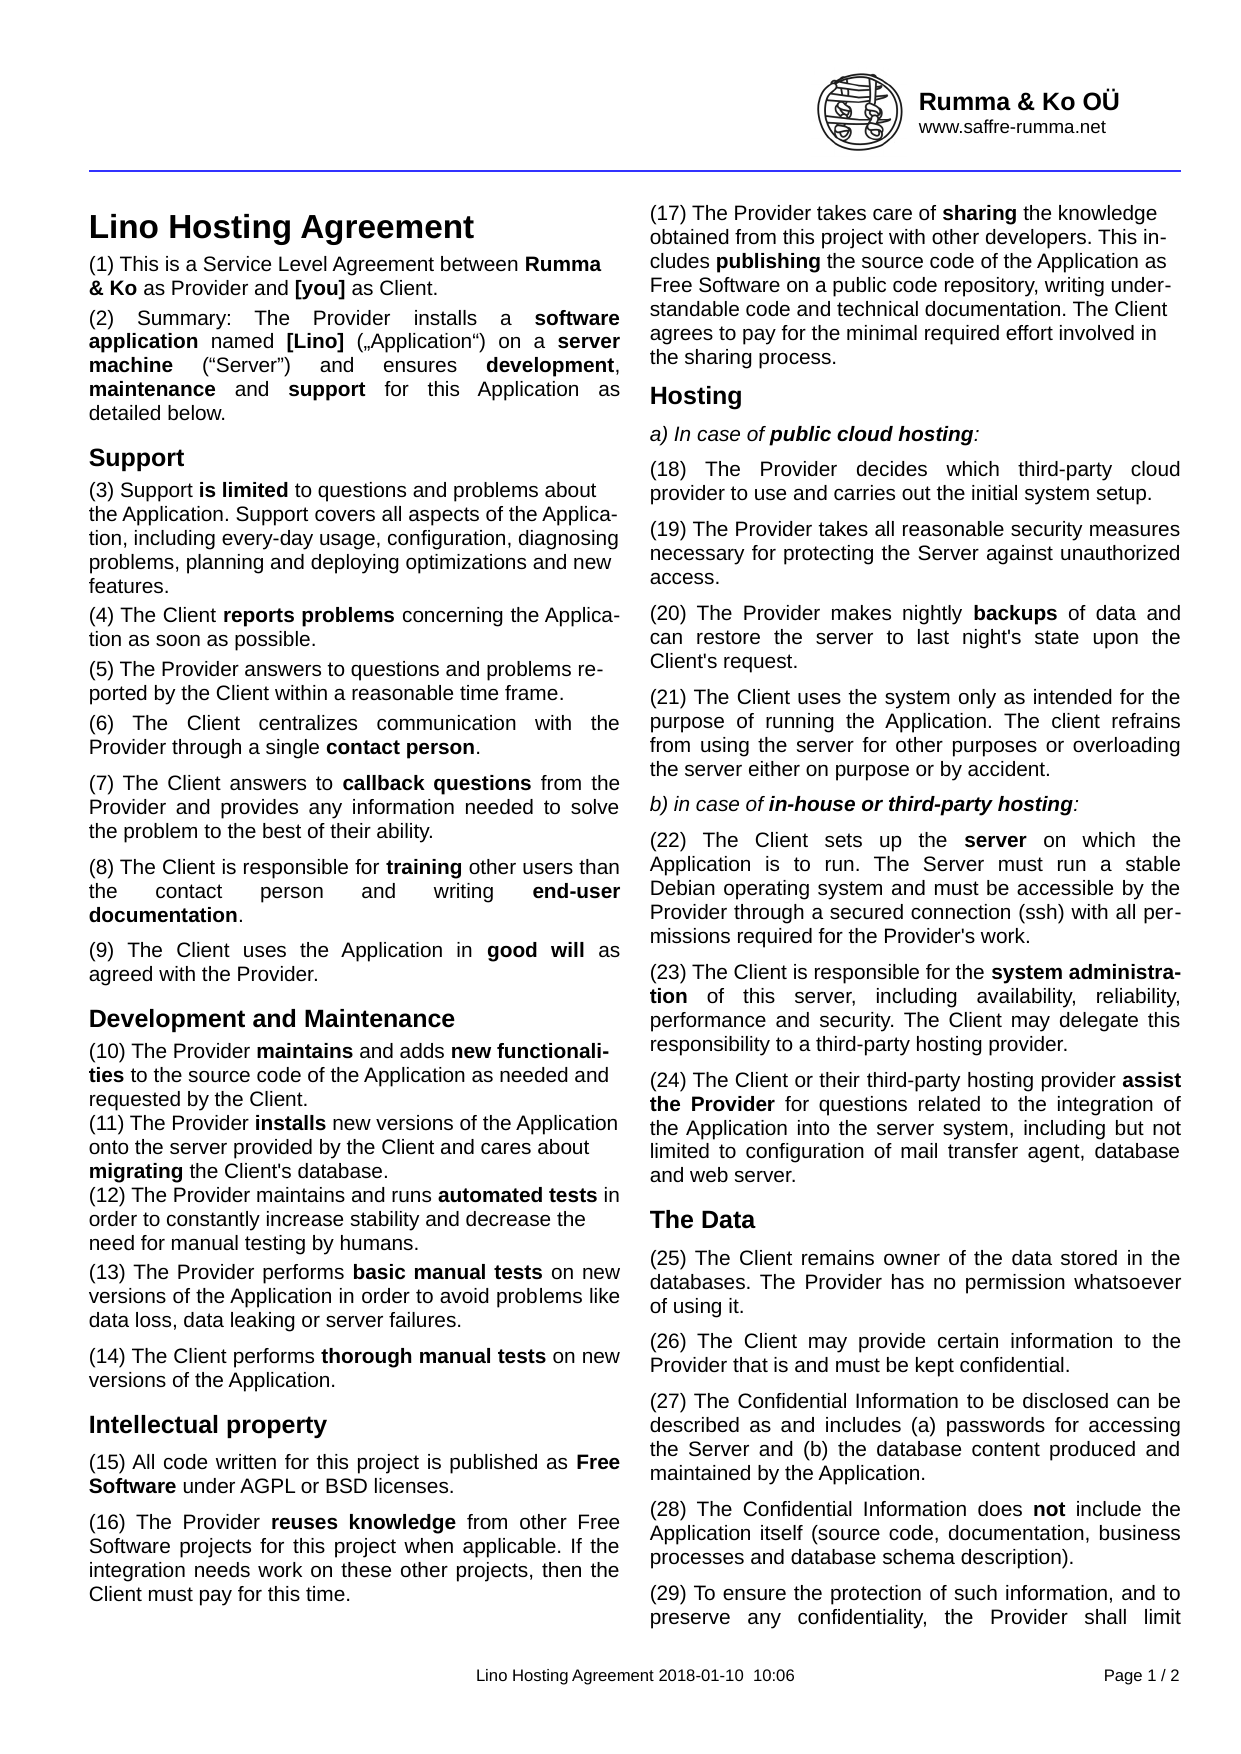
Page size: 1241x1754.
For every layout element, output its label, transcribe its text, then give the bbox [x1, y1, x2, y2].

text (27) The Confidential Information to be disclosed can be described as and in­cludes (a) passwords for accessing the Server and (b) the database content produced and maintained by the Application. [649, 1389, 1181, 1485]
text (24) The Client or their third-party hosting provider assist the Provider for questions related to the integration of the Application into the server system, includ­ing but not limited to configuration of mail transfer agent, database and web server. [649, 1067, 1181, 1187]
text (25) The Client remains owner of the data stored in the databases. The Provider has no permission whatso­ever of using it. [649, 1246, 1181, 1317]
text (16) The Provider reuses knowledge from other Free Software projects for this project when applicable. If the integration needs work on these other projects, then the Client must pay for this time. [88, 1510, 620, 1606]
text (2) Summary: The Provider installs a software application named [Lino] („Application“) on a server machine (“Server”) and ensures development, maintenance and support for this Application as detailed below. [88, 305, 620, 425]
text (8) The Client is responsible for training other users than the contact person and writing end-user documentation. [88, 854, 620, 926]
text (20) The Provider makes nightly backups of data and can restore the server to last night's state upon the Client's request. [649, 601, 1181, 673]
text (5) The Provider answers to questions and problems re­por­ted by the Client within a reasonable time frame. [88, 657, 620, 705]
text (13) The Provider performs basic manual tests on new ver­sions of the Application in order to avoid prob­lems like data loss, data leaking or server failures. [88, 1260, 620, 1332]
text (29) To ensure the pro­tec­tion of such information, and to preserve any confidentiality, the Provider shall limit [649, 1581, 1181, 1628]
text (22) The Client sets up the server on which the Application is to run. The Server must run a stable Debian operating system and must be accessible by the Provider through a secured connection (ssh) with all per­missions required for the Provider's work. [649, 828, 1181, 948]
text (11) The Provider installs new versions of the Applica­tion onto the server provided by the Client and cares about mi­grating the Client's database. [88, 1111, 620, 1182]
text (28) The Confidential Information does not include the Applica­tion itself (source code, documentation, business processes and database schema de­scription). [649, 1497, 1181, 1569]
text (23) The Client is responsible for the system administra­tion of this server, including availability, reliability, perform­ance and security. The Client may delegate this responsib­ility to a third-party hosting provider. [649, 960, 1181, 1056]
text (15) All code written for this project is published as Free Software under AGPL or BSD licenses. [88, 1450, 620, 1498]
subtitle The Data [649, 1205, 1181, 1234]
text (4) The Client reports problems concerning the Applica­tion as soon as possible. [88, 603, 620, 651]
text (17) The Provider takes care of sharing the knowledge ob­tained from this project with other developers. This in­cludes publishing the source code of the Application as Free Software on a public code repository, writing under­standable code and technical documentation. The Client agrees to pay for the minimal required effort involved in the sharing pro­cess. [649, 201, 1181, 369]
text (10) The Provider maintains and adds new functio­nali­ties to the source code of the Application as needed and requested by the Client. [88, 1039, 620, 1111]
text (14) The Client performs thorough manual tests on new versions of the Application. [88, 1344, 620, 1392]
text (12) The Provider maintains and runs automated tests in order to constantly increase stability and decrease the need for manual testing by humans. [88, 1182, 620, 1254]
subtitle Lino Hosting Agreement [88, 207, 620, 246]
text a) In case of public cloud hosting: [649, 421, 1181, 445]
subtitle Support [88, 443, 620, 472]
text (18) The Provider decides which third-party cloud provider to use and carries out the initial system setup. [649, 457, 1181, 505]
text (26) The Client may provide certain infor­ma­tion to the Provider that is and must be kept confidential. [649, 1329, 1181, 1377]
text (9) The Client uses the Application in good will as agreed with the Provider. [88, 938, 620, 986]
subtitle Hosting [649, 381, 1181, 409]
picture [810, 67, 908, 157]
text (3) Support is limited to questions and problems about the Application. Support covers all aspects of the Appli­ca­tion, including every-day usage, con­figuration, diagnosing problems, planning and deploying optimizations and new features. [88, 478, 620, 597]
text (1) This is a Service Level Agreement between Rumma & Ko as Provider and [you] as Client. [88, 252, 620, 299]
text (21) The Client uses the system only as intended for the purpose of running the Application. The client refrains from using the server for other purposes or overloading the server either on purpose or by accident. [649, 684, 1181, 780]
text b) in case of in-house or third-party hosting: [649, 792, 1181, 816]
text (19) The Provider takes all reasonable security measures necessary for protecting the Server against unauthorized access. [649, 517, 1181, 589]
subtitle Intellectual property [88, 1409, 620, 1438]
subtitle Development and Maintenance [88, 1004, 620, 1033]
text (6) The Client centralizes communication with the Provider through a single contact person. [88, 711, 620, 759]
text (7) The Client answers to callback questions from the Provider and provides any information needed to solve the problem to the best of their ability. [88, 771, 620, 843]
